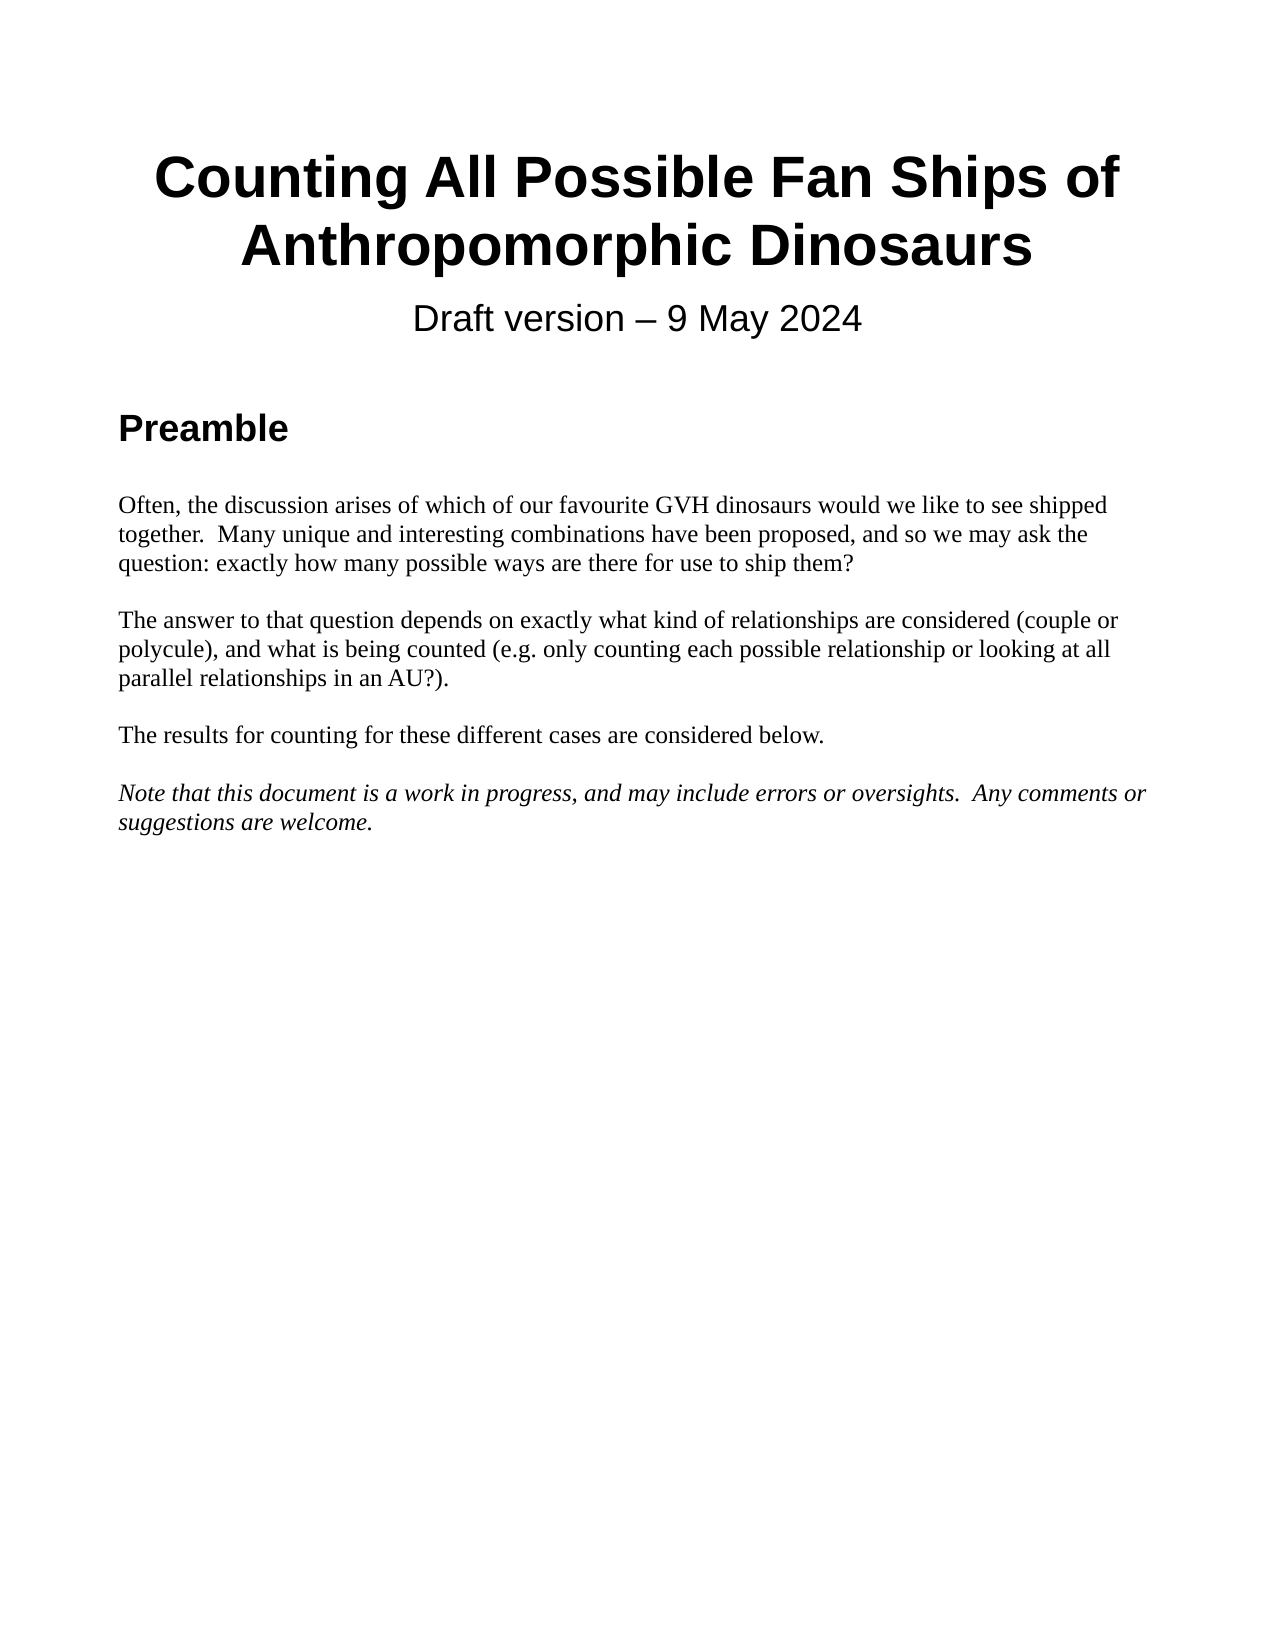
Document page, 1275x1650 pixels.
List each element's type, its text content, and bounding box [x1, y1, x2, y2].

text Often, the discussion arises of which of our favourite GVH dinosaurs would we like to see shipped together. Many unique and interesting combinations have been proposed, and so we may ask the question: exactly how many possible ways are there for use to ship them? [118, 490, 1157, 577]
subtitle Preamble [118, 405, 1157, 449]
text Note that this document is a work in progress, and may include errors or oversights. Any comments or suggestions are welcome. [118, 778, 1157, 835]
title Counting All Possible Fan Ships of Anthropomorphic Dinosaurs [118, 143, 1157, 277]
subtitle Draft version – 9 May 2024 [118, 296, 1157, 339]
text The results for counting for these different cases are considered below. [118, 720, 1157, 749]
text The answer to that question depends on exactly what kind of relationships are considered (couple or polycule), and what is being counted (e.g. only counting each possible relationship or looking at all parallel relationships in an AU?). [118, 605, 1157, 692]
